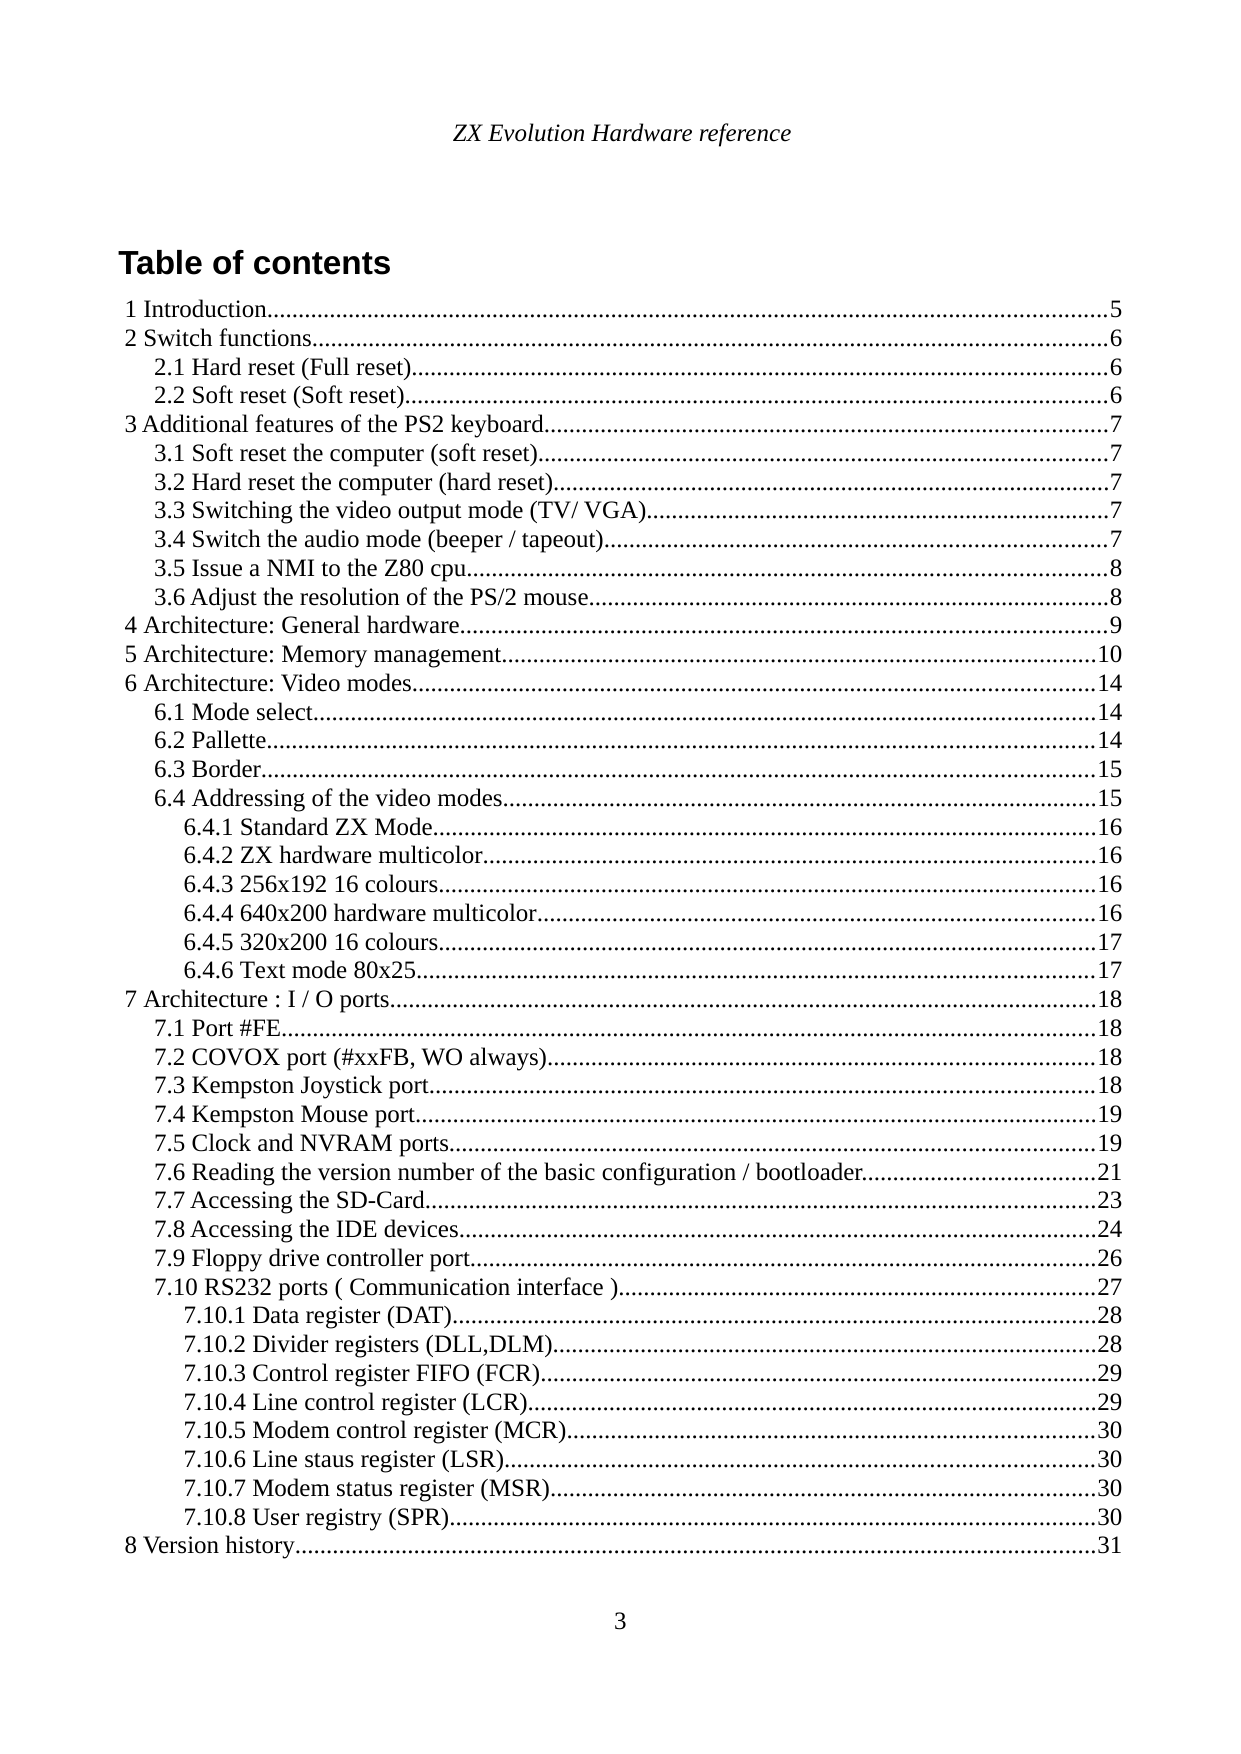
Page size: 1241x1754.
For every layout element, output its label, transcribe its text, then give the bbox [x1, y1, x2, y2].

text 3.1 Soft reset the computer (soft reset) 7 [148, 438, 1122, 467]
text 6.4 Аddressing of the video modes 15 [148, 783, 1122, 812]
text 2 Switch functions 6 [118, 323, 1122, 352]
text 7.10.1 Data register (DAT) 28 [177, 1301, 1122, 1329]
text 7.10.7 Modem status register (MSR) 30 [177, 1473, 1122, 1502]
text 4 Аrchitecture: General hardware 9 [118, 611, 1122, 639]
text 7 Аrchitecture : I / O ports 18 [118, 984, 1122, 1013]
text 7.5 Clock and NVRAM ports 19 [148, 1128, 1122, 1157]
text 3.2 Hard reset the computer (hard reset) 7 [148, 467, 1122, 496]
text 7.10.2 Divider registers (DLL,DLM) 28 [177, 1329, 1122, 1358]
text 1 Introduction 5 [118, 294, 1122, 323]
text 3 Additional features of the PS2 keyboard 7 [118, 409, 1122, 438]
text 3.6 Adjust the resolution of the PS/2 mouse 8 [148, 582, 1122, 611]
text 3.3 Switching the video output mode (TV/ VGA) 7 [148, 496, 1122, 524]
text 8 Version history 31 [118, 1531, 1122, 1559]
text 7.4 Kempston Mouse port 19 [148, 1099, 1122, 1128]
text 3.4 Switch the audio mode (beeper / tapeout) 7 [148, 524, 1122, 553]
text 7.10.8 User registry (SPR) 30 [177, 1502, 1122, 1531]
text 2.1 Hard reset (Full reset) 6 [148, 352, 1122, 381]
text 6.4.6 Тext mode 80x25 17 [177, 956, 1122, 984]
text 7.8 Accessing the IDE devices. 24 [148, 1214, 1122, 1243]
text 3.5 Issue a NMI to the Z80 cpu 8 [148, 553, 1122, 582]
text 6.4.1 Standard ZX Mode 16 [177, 812, 1122, 841]
text 7.10.4 Line control register (LCR) 29 [177, 1387, 1122, 1416]
text 6.1 Mode select 14 [148, 697, 1122, 726]
text 6.3 Border 15 [148, 754, 1122, 783]
text 6.2 Pallette 14 [148, 726, 1122, 754]
text 6 Аrchitecture: Video modes 14 [118, 668, 1122, 697]
text 7.1 Port #FE 18 [148, 1013, 1122, 1042]
text 7.6 Reading the version number of the basic configuration / bootloader. 21 [148, 1157, 1122, 1186]
text 7.10.5 Modem control register (MCR) 30 [177, 1416, 1122, 1444]
text 2.2 Soft reset (Soft reset) 6 [148, 381, 1122, 409]
text 7.9 Floppy drive controller port 26 [148, 1243, 1122, 1272]
text 7.10.6 Line staus register (LSR) 30 [177, 1444, 1122, 1473]
text 6.4.5 320x200 16 colours 17 [177, 927, 1122, 956]
text 7.10 RS232 ports ( Communication interface ) 27 [148, 1272, 1122, 1301]
text 6.4.3 256x192 16 colours 16 [177, 869, 1122, 898]
subtitle Table of contents [118, 243, 1122, 282]
text 7.2 COVOX port (#xxFB, WO always) 18 [148, 1042, 1122, 1071]
text 7.3 Kempston Joystick port 18 [148, 1071, 1122, 1099]
text 7.10.3 Control register FIFO (FCR) 29 [177, 1358, 1122, 1387]
text 7.7 Accessing the SD-Card. 23 [148, 1186, 1122, 1214]
text 6.4.2 ZX hardware multicolor 16 [177, 841, 1122, 869]
text 6.4.4 640x200 hardware multicolor 16 [177, 898, 1122, 927]
text 5 Аrchitecture: Memory management. 10 [118, 639, 1122, 668]
